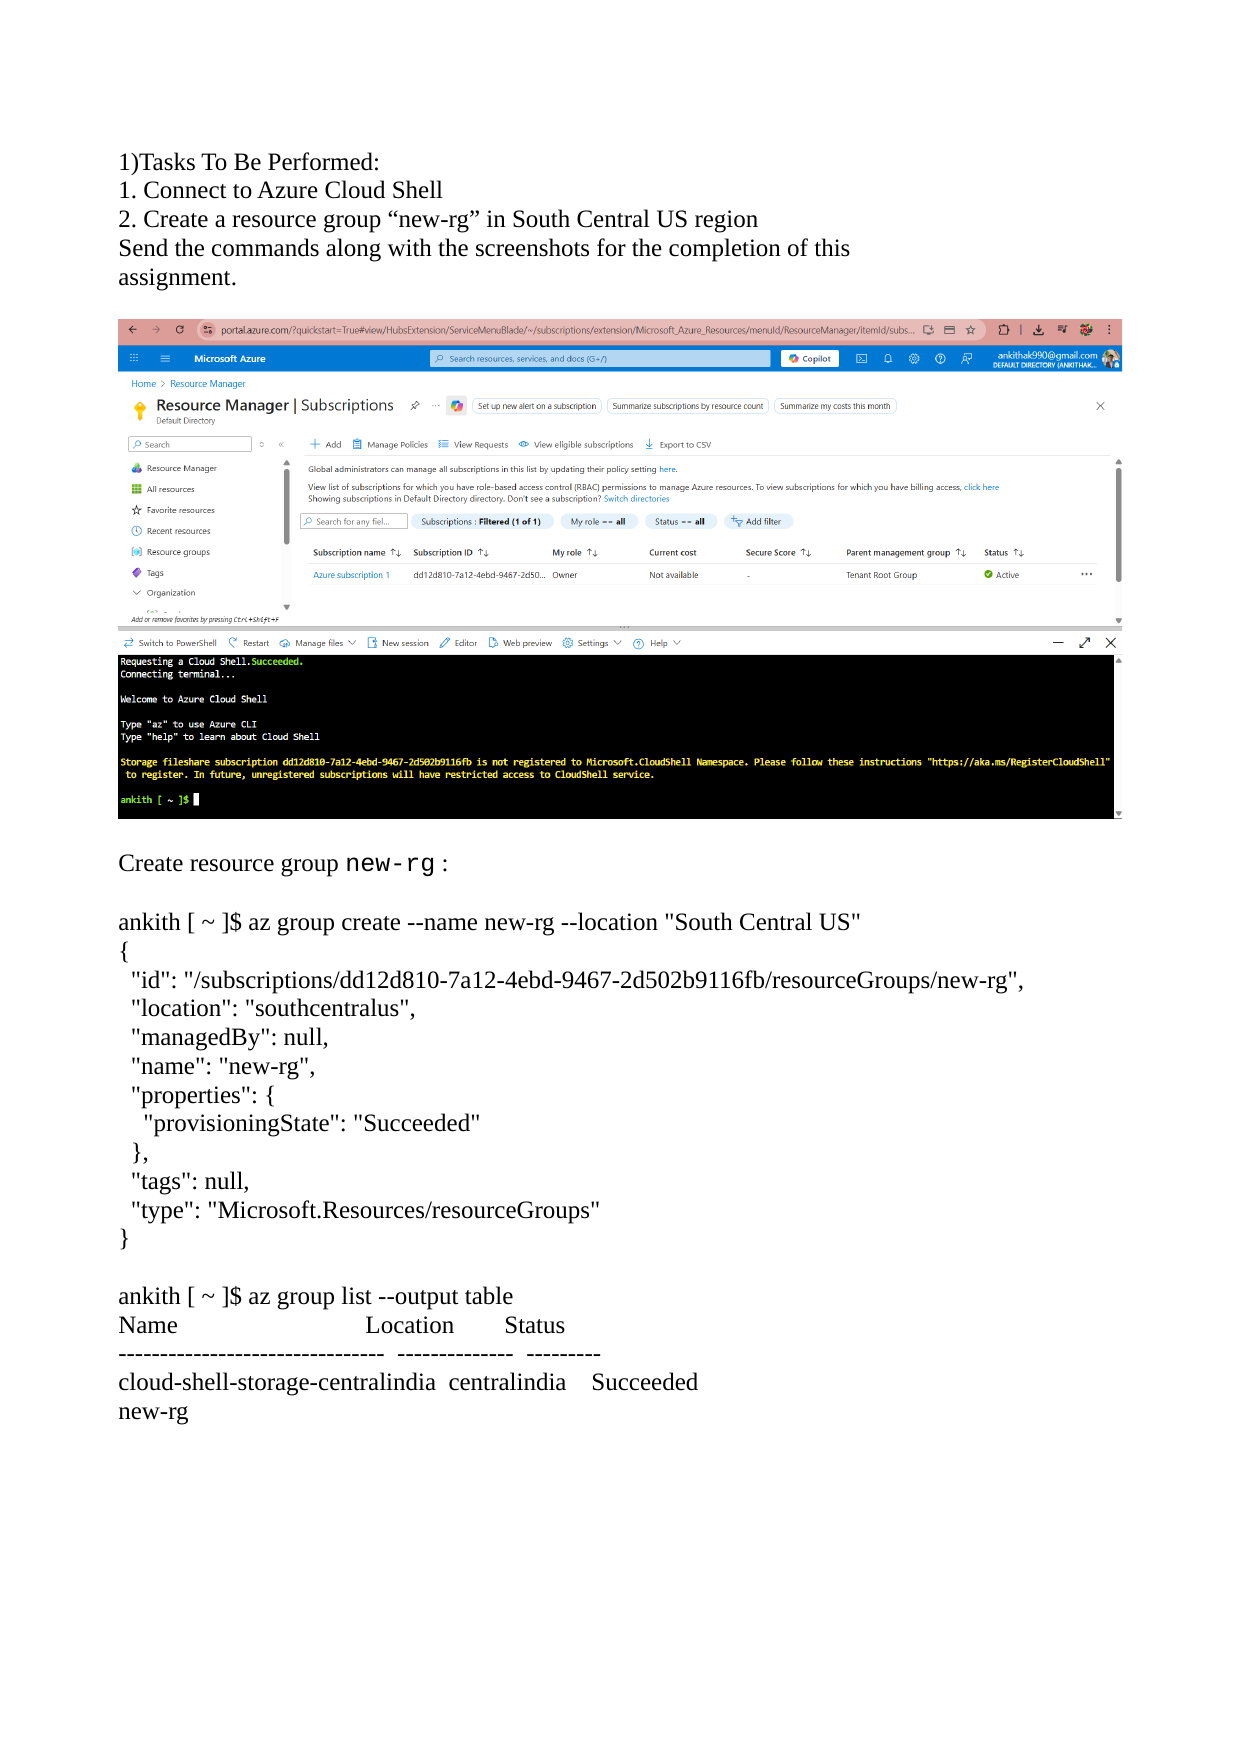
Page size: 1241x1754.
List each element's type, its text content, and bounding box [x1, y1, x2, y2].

text ankith [ ~ ]$ az group create --name new-rg --location "South Central US" [118, 907, 1122, 936]
text }, [118, 1137, 1122, 1166]
text -------------------------------- -------------- --------- [118, 1338, 1122, 1367]
text "type": "Microsoft.Resources/resourceGroups" [118, 1195, 1122, 1223]
picture [118, 319, 1123, 819]
text ankith [ ~ ]$ az group list --output table [118, 1281, 1122, 1310]
text Name Location Status [118, 1310, 1122, 1338]
text Send the commands along with the screenshots for the completion of this [118, 233, 1122, 262]
text } [118, 1223, 1122, 1252]
text "name": "new-rg", [118, 1051, 1122, 1080]
text "properties": { [118, 1080, 1122, 1108]
text cloud-shell-storage-centralindia centralindia Succeeded [118, 1367, 1122, 1396]
text "location": "southcentralus", [118, 993, 1122, 1022]
text 1. Connect to Azure Cloud Shell [118, 176, 1122, 204]
text new-rg [118, 1396, 1122, 1425]
text "provisioningState": "Succeeded" [118, 1108, 1122, 1137]
text "managedBy": null, [118, 1022, 1122, 1051]
text Create resource group new-rg : [118, 848, 1122, 878]
text assignment. [118, 262, 1122, 291]
text 1)Tasks To Be Performed: [118, 147, 1122, 176]
text "id": "/subscriptions/dd12d810-7a12-4ebd-9467-2d502b9116fb/resourceGroups/new-rg", [118, 965, 1122, 993]
text 2. Create a resource group “new-rg” in South Central US region [118, 204, 1122, 233]
text { [118, 936, 1122, 965]
text "tags": null, [118, 1166, 1122, 1195]
